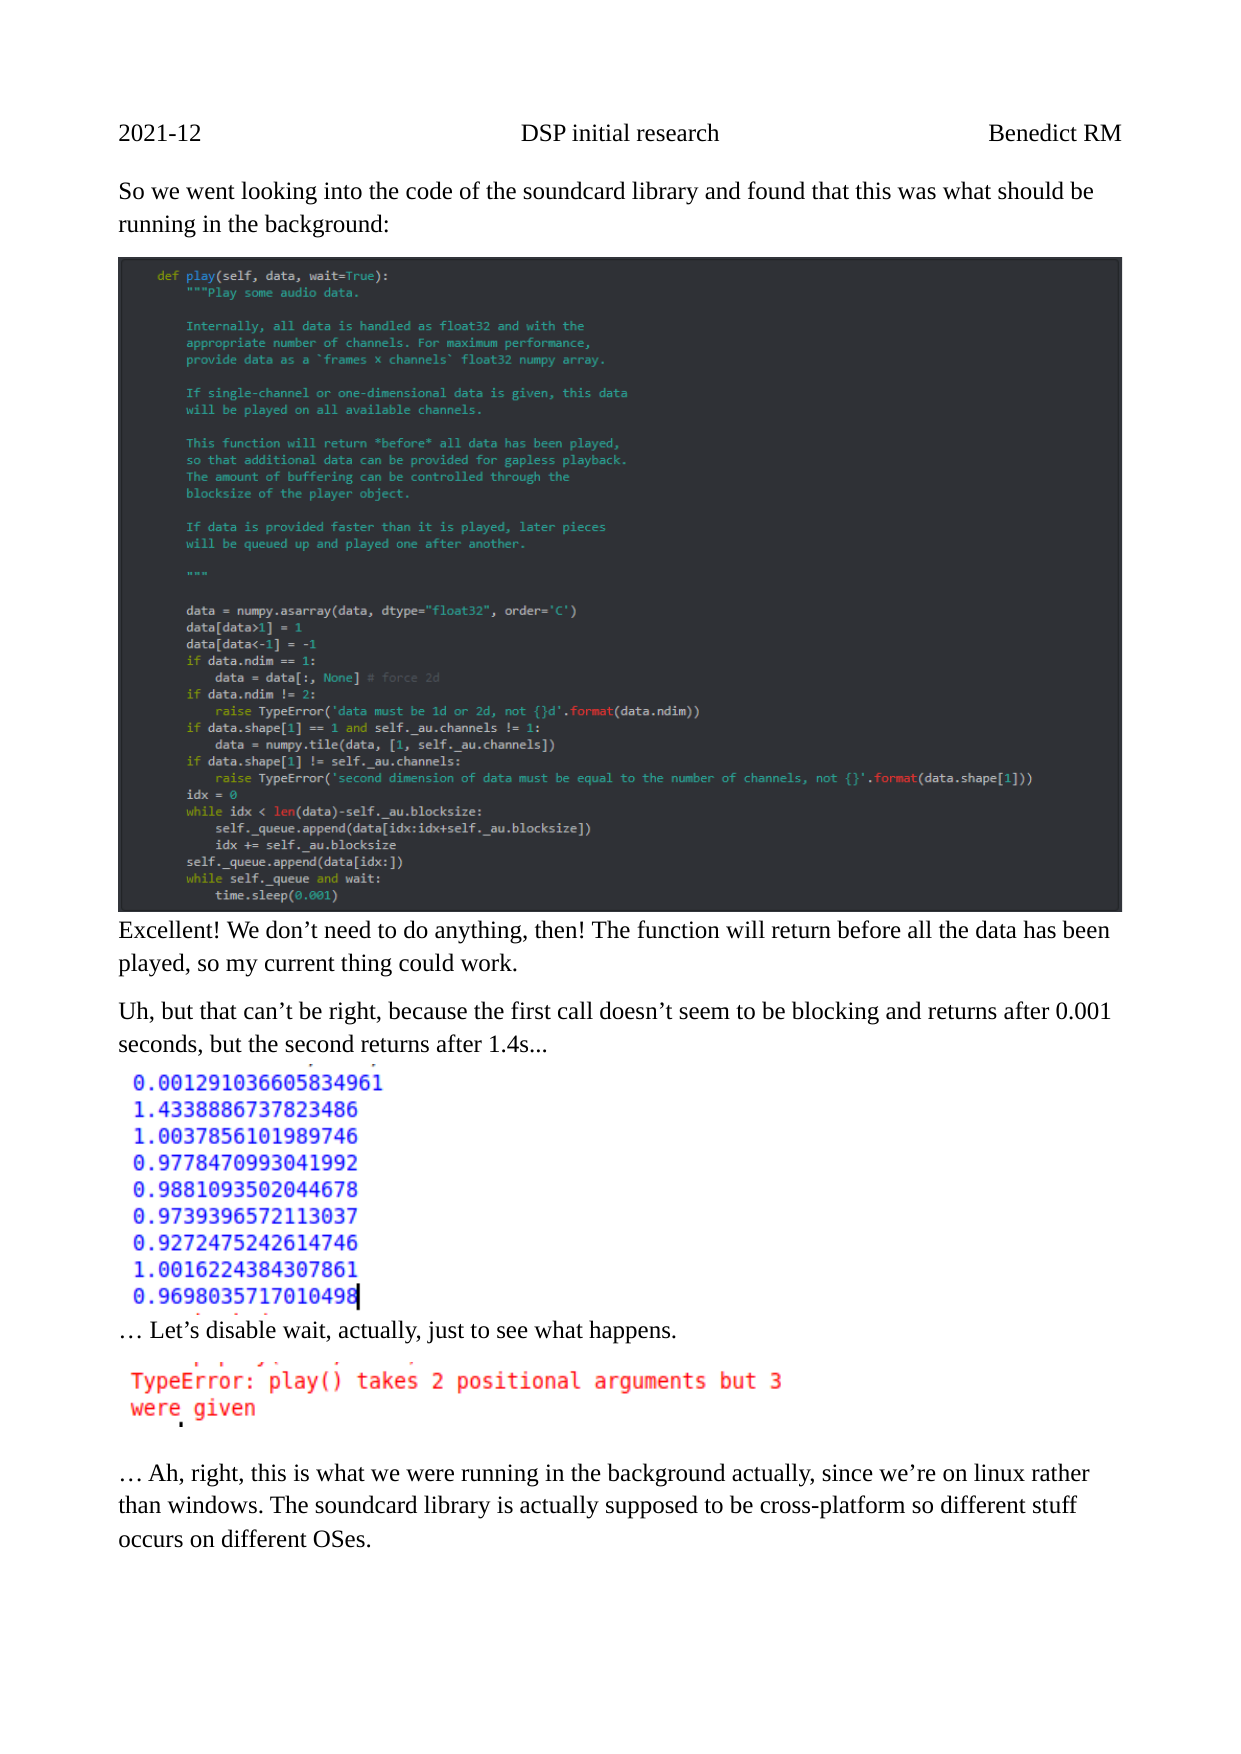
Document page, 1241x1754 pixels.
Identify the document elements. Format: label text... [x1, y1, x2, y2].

text So we went looking into the code of the soundcard library and found that this was what should be running in the background: [118, 176, 1122, 238]
text … Let’s disable wait, actually, just to see what happens. [118, 1315, 1122, 1343]
text … Ah, right, this is what we were running in the background actually, since we’re on linux rather than windows. The soundcard library is actually supposed to be cross-platform so different stuff occurs on different OSes. [118, 1458, 1122, 1552]
picture [125, 1064, 393, 1315]
text Excellent! We don’t need to do anything, then! The function will return before all the data has been played, so my current thing could work. [118, 912, 1122, 977]
picture [125, 1362, 806, 1427]
text Uh, but that can’t be right, because the first call doesn’t seem to be blocking and returns after 0.001 seconds, but the second returns after 1.4s... [118, 996, 1122, 1058]
picture [118, 257, 1123, 912]
